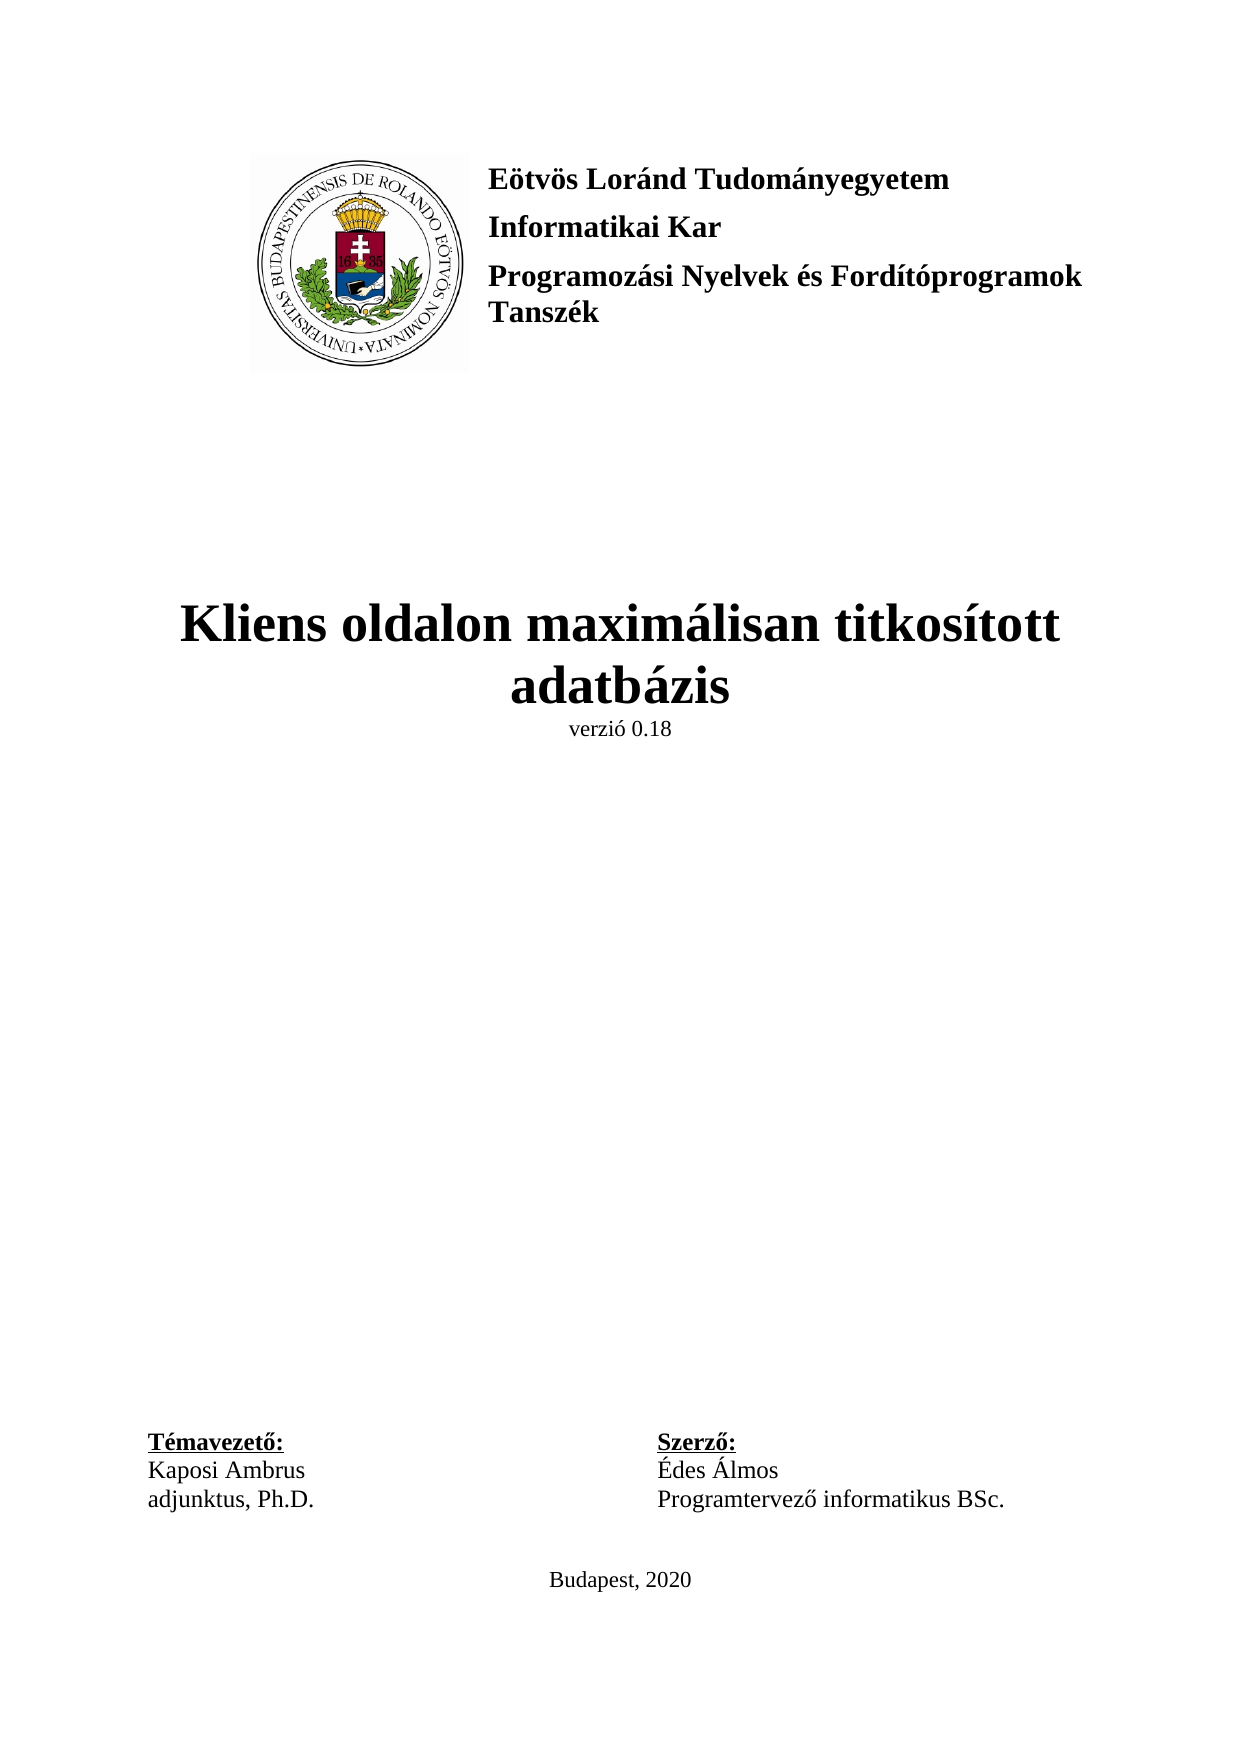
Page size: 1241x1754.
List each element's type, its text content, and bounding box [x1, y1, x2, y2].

text [148, 208, 250, 244]
text Témavezető: [148, 1427, 583, 1455]
text Kliens oldalon maximálisan titkosított adatbázis [148, 591, 1093, 715]
text Szerző: [657, 1427, 1093, 1455]
picture [250, 153, 470, 373]
text adjunktus, Ph.D. [148, 1484, 583, 1513]
text Informatikai Kar [470, 208, 1093, 244]
text Eötvös Loránd Tudományegyetem [470, 160, 1093, 196]
text [148, 257, 250, 329]
text Édes Álmos [657, 1455, 1093, 1484]
text Kaposi Ambrus [148, 1455, 583, 1484]
text Programtervező informatikus BSc. [657, 1484, 1093, 1513]
text Budapest, 2020 [148, 1566, 1093, 1592]
text [148, 160, 250, 196]
text verzió 0.18 [148, 715, 1093, 741]
text Programozási Nyelvek és Fordítóprogramok Tanszék [470, 257, 1093, 329]
